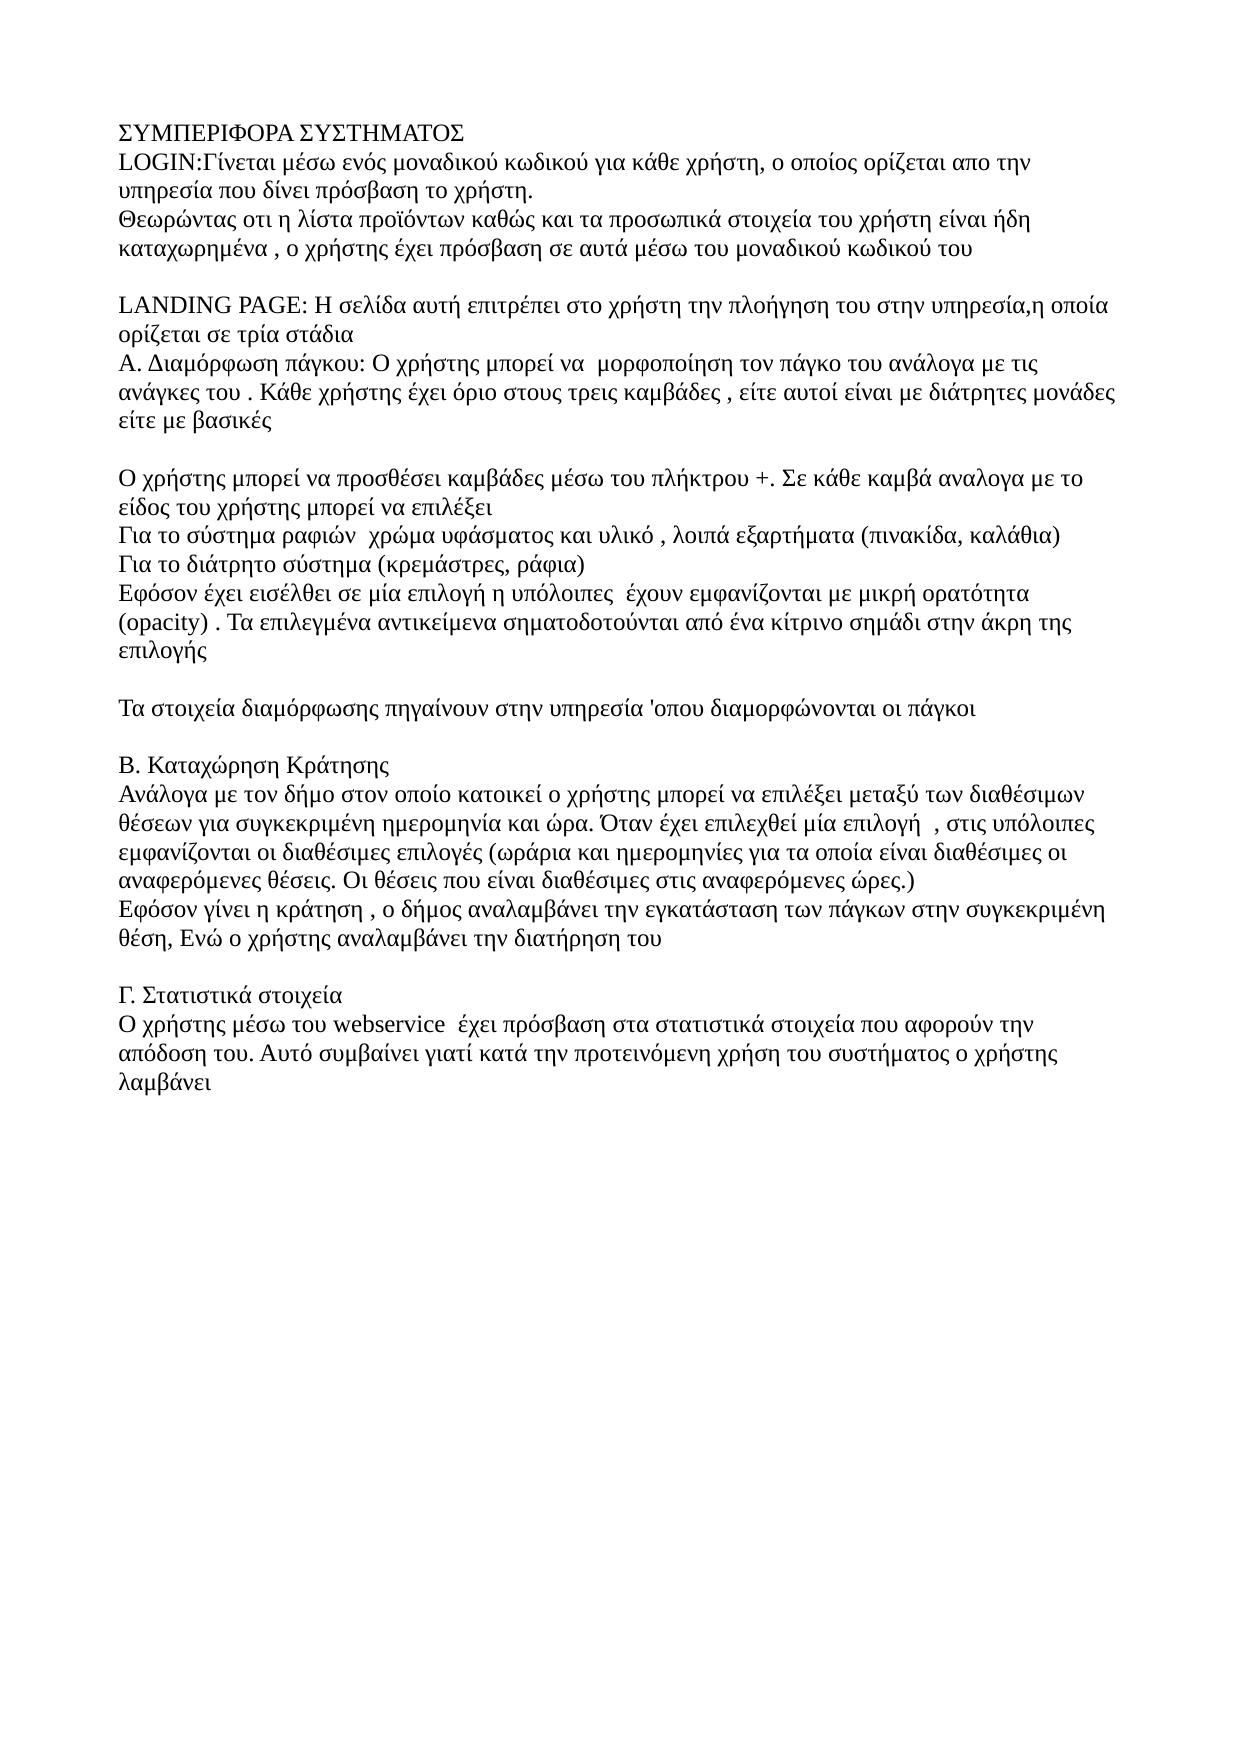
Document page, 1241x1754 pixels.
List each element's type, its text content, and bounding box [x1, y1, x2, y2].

text Γ. Στατιστικά στοιχεία [118, 981, 1122, 1009]
text Τα στοιχεία διαμόρφωσης πηγαίνουν στην υπηρεσία 'οπου διαμορφώνονται οι πάγκοι [118, 693, 1122, 722]
text Ο χρήστης μέσω του webservice έχει πρόσβαση στα στατιστικά στοιχεία που αφορούν την απόδοση του. Αυτό συμβαίνει γιατί κατά την προτεινόμενη χρήση του συστήματος ο χρήστης λαμβάνει [118, 1009, 1122, 1096]
text Εφόσον γίνει η κράτηση , ο δήμος αναλαμβάνει την εγκατάσταση των πάγκων στην συγκεκριμένη θέση, Ενώ ο χρήστης αναλαμβάνει την διατήρηση του [118, 894, 1122, 952]
text Εφόσον έχει εισέλθει σε μία επιλογή η υπόλοιπες έχουν εμφανίζονται με μικρή ορατότητα (opacity) . Τα επιλεγμένα αντικείμενα σηματοδοτούνται από ένα κίτρινο σημάδι στην άκρη της επιλογής [118, 578, 1122, 664]
text LANDING PAGE: Η σελίδα αυτή επιτρέπει στο χρήστη την πλοήγηση του στην υπηρεσία,η οποία ορίζεται σε τρία στάδια [118, 291, 1122, 348]
text Για το διάτρητο σύστημα (κρεμάστρες, ράφια) [118, 549, 1122, 578]
text ΣΥΜΠΕΡΙΦΟΡΑ ΣΥΣΤΗΜΑΤΟΣ [118, 118, 1122, 147]
text Ανάλογα με τον δήμο στον οποίο κατοικεί ο χρήστης μπορεί να επιλέξει μεταξύ των διαθέσιμων θέσεων για συγκεκριμένη ημερομηνία και ώρα. Όταν έχει επιλεχθεί μία επιλογή , στις υπόλοιπες εμφανίζονται οι διαθέσιμες επιλογές (ωράρια και ημερομηνίες για τα οποία είναι διαθέσιμες οι αναφερόμενες θέσεις. Οι θέσεις που είναι διαθέσιμες στις αναφερόμενες ώρες.) [118, 779, 1122, 894]
text LOGIN:Γίνεται μέσω ενός μοναδικού κωδικού για κάθε χρήστη, ο οποίος ορίζεται απο την υπηρεσία που δίνει πρόσβαση το χρήστη. [118, 147, 1122, 204]
text Β. Καταχώρηση Κράτησης [118, 751, 1122, 779]
text Ο χρήστης μπορεί να προσθέσει καμβάδες μέσω του πλήκτρου +. Σε κάθε καμβά αναλογα με το είδος του χρήστης μπορεί να επιλέξει [118, 463, 1122, 521]
text Θεωρώντας οτι η λίστα προϊόντων καθώς και τα προσωπικά στοιχεία του χρήστη είναι ήδη καταχωρημένα , ο χρήστης έχει πρόσβαση σε αυτά μέσω του μοναδικού κωδικού του [118, 204, 1122, 262]
text Για το σύστημα ραφιών χρώμα υφάσματος και υλικό , λοιπά εξαρτήματα (πινακίδα, καλάθια) [118, 521, 1122, 549]
text Α. Διαμόρφωση πάγκου: Ο χρήστης μπορεί να μορφοποίηση τον πάγκο του ανάλογα με τις ανάγκες του . Κάθε χρήστης έχει όριο στους τρεις καμβάδες , είτε αυτοί είναι με διάτρητες μονάδες είτε με βασικές [118, 348, 1122, 434]
